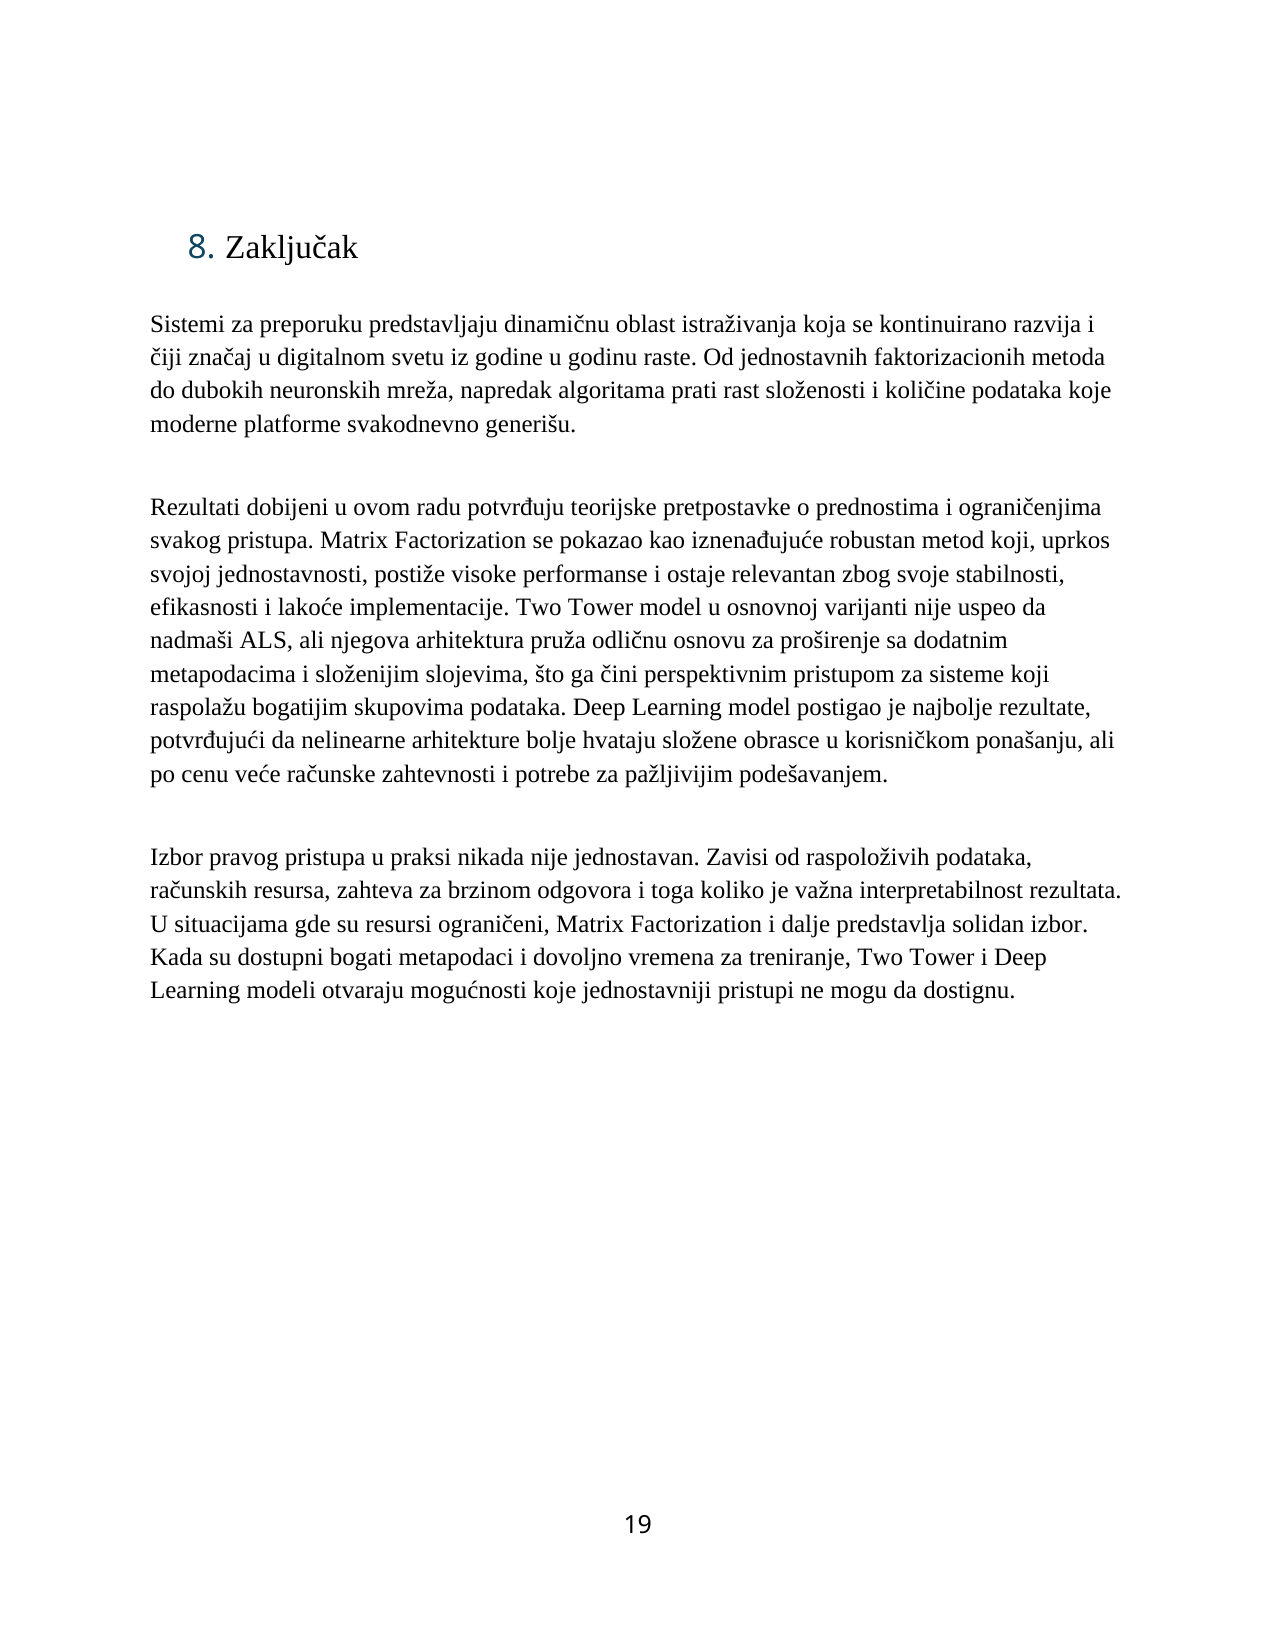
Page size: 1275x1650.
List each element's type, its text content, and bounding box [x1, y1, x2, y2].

text Sistemi za preporuku predstavljaju dinamičnu oblast istraživanja koja se kontinuirano razvija i čiji značaj u digitalnom svetu iz godine u godinu raste. Od jednostavnih faktorizacionih metoda do dubokih neuronskih mreža, napredak algoritama prati rast složenosti i količine podataka koje moderne platforme svakodnevno generišu. [150, 309, 1125, 437]
subtitle Zaključak [187, 223, 1125, 268]
text Rezultati dobijeni u ovom radu potvrđuju teorijske pretpostavke o prednostima i ograničenjima svakog pristupa. Matrix Factorization se pokazao kao iznenađujuće robustan metod koji, uprkos svojoj jednostavnosti, postiže visoke performanse i ostaje relevantan zbog svoje stabilnosti, efikasnosti i lakoće implementacije. Two Tower model u osnovnoj varijanti nije uspeo da nadmaši ALS, ali njegova arhitektura pruža odličnu osnovu za proširenje sa dodatnim metapodacima i složenijim slojevima, što ga čini perspektivnim pristupom za sisteme koji raspolažu bogatijim skupovima podataka. Deep Learning model postigao je najbolje rezultate, potvrđujući da nelinearne arhitekture bolje hvataju složene obrasce u korisničkom ponašanju, ali po cenu veće računske zahtevnosti i potrebe za pažljivijim podešavanjem. [150, 492, 1125, 787]
text Izbor pravog pristupa u praksi nikada nije jednostavan. Zavisi od raspoloživih podataka, računskih resursa, zahteva za brzinom odgovora i toga koliko je važna interpretabilnost rezultata. U situacijama gde su resursi ograničeni, Matrix Factorization i dalje predstavlja solidan izbor. Kada su dostupni bogati metapodaci i dovoljno vremena za treniranje, Two Tower i Deep Learning modeli otvaraju mogućnosti koje jednostavniji pristupi ne mogu da dostignu. [150, 842, 1125, 1004]
